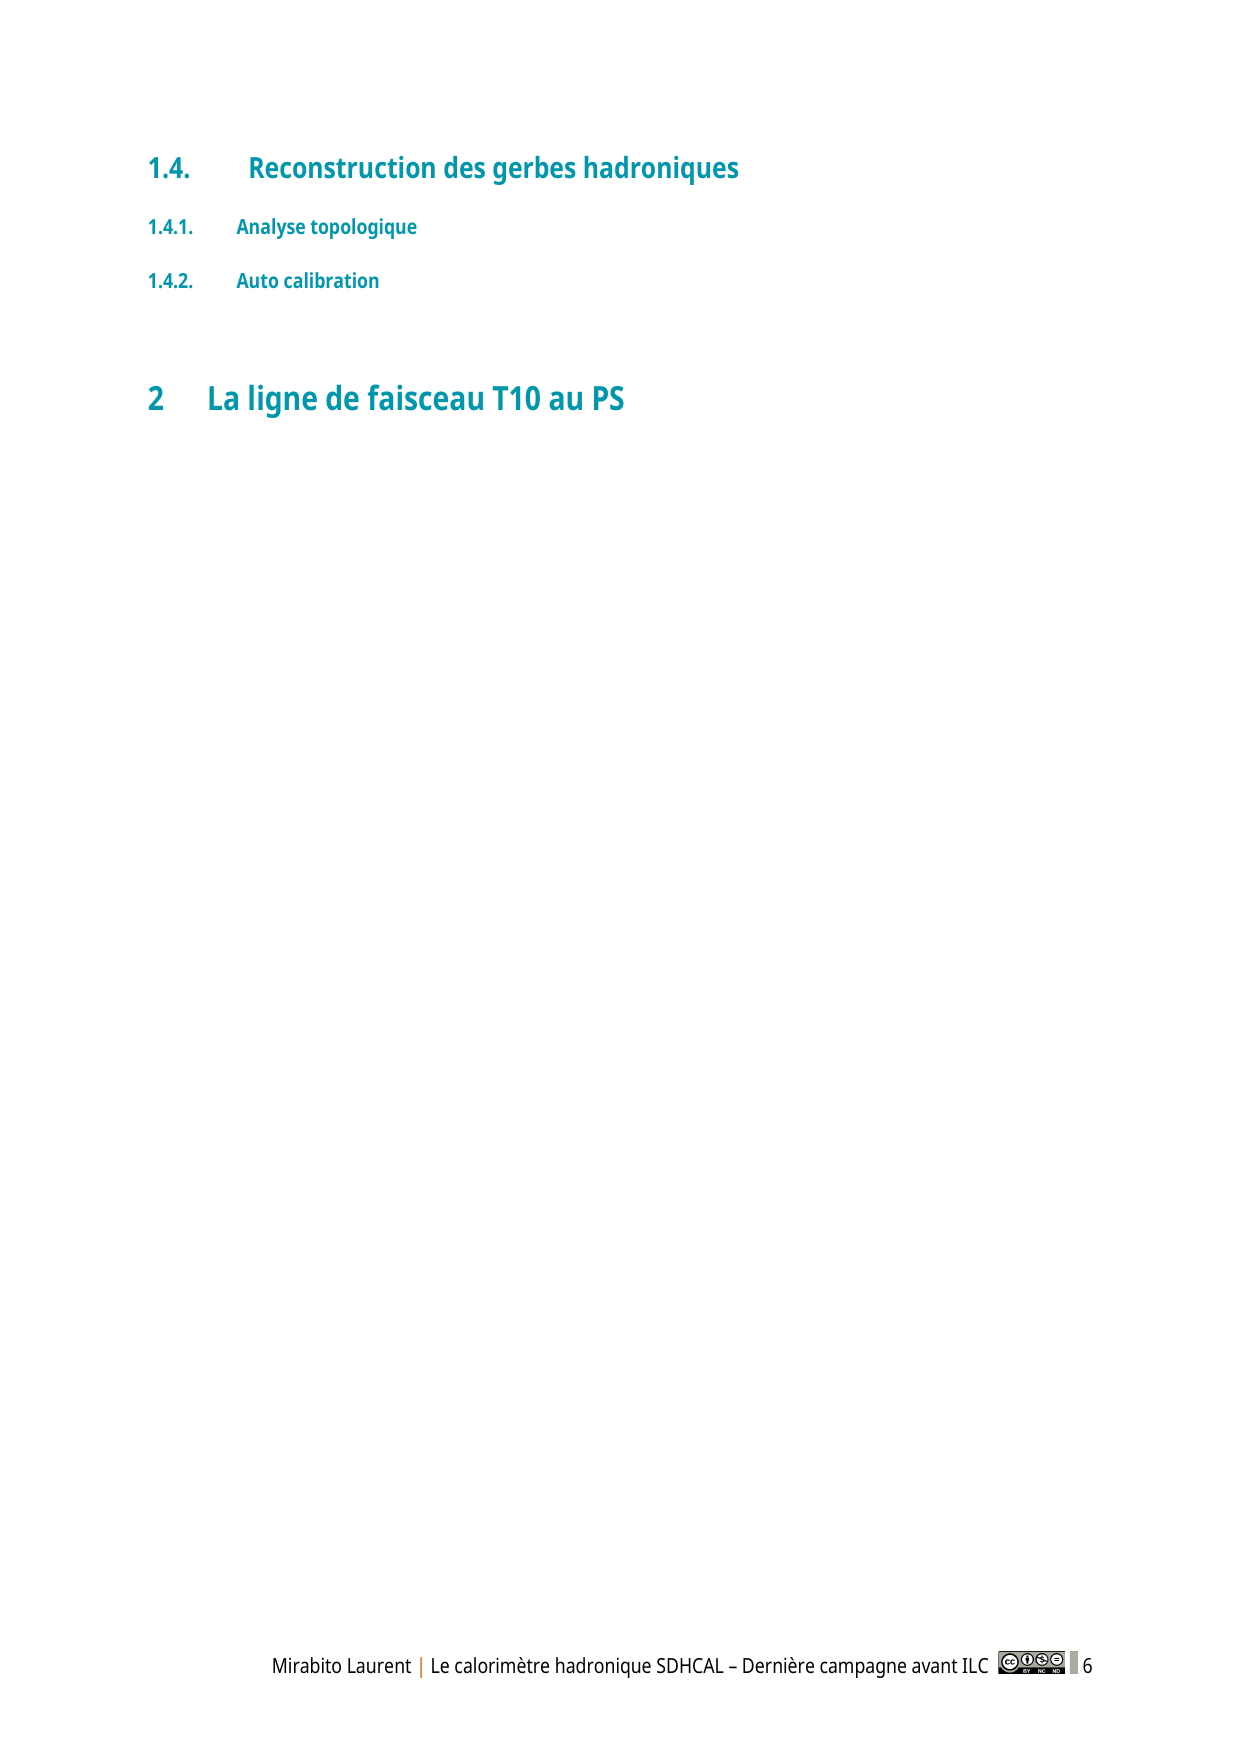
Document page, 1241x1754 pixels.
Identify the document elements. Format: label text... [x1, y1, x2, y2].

picture [998, 1651, 1065, 1674]
subtitle Reconstruction des gerbes hadroniques [148, 148, 1092, 187]
subtitle Auto calibration [148, 266, 1092, 294]
subtitle Analyse topologique [148, 212, 1092, 241]
picture [1069, 1651, 1078, 1674]
subtitle La ligne de faisceau T10 au PS [148, 374, 1092, 420]
